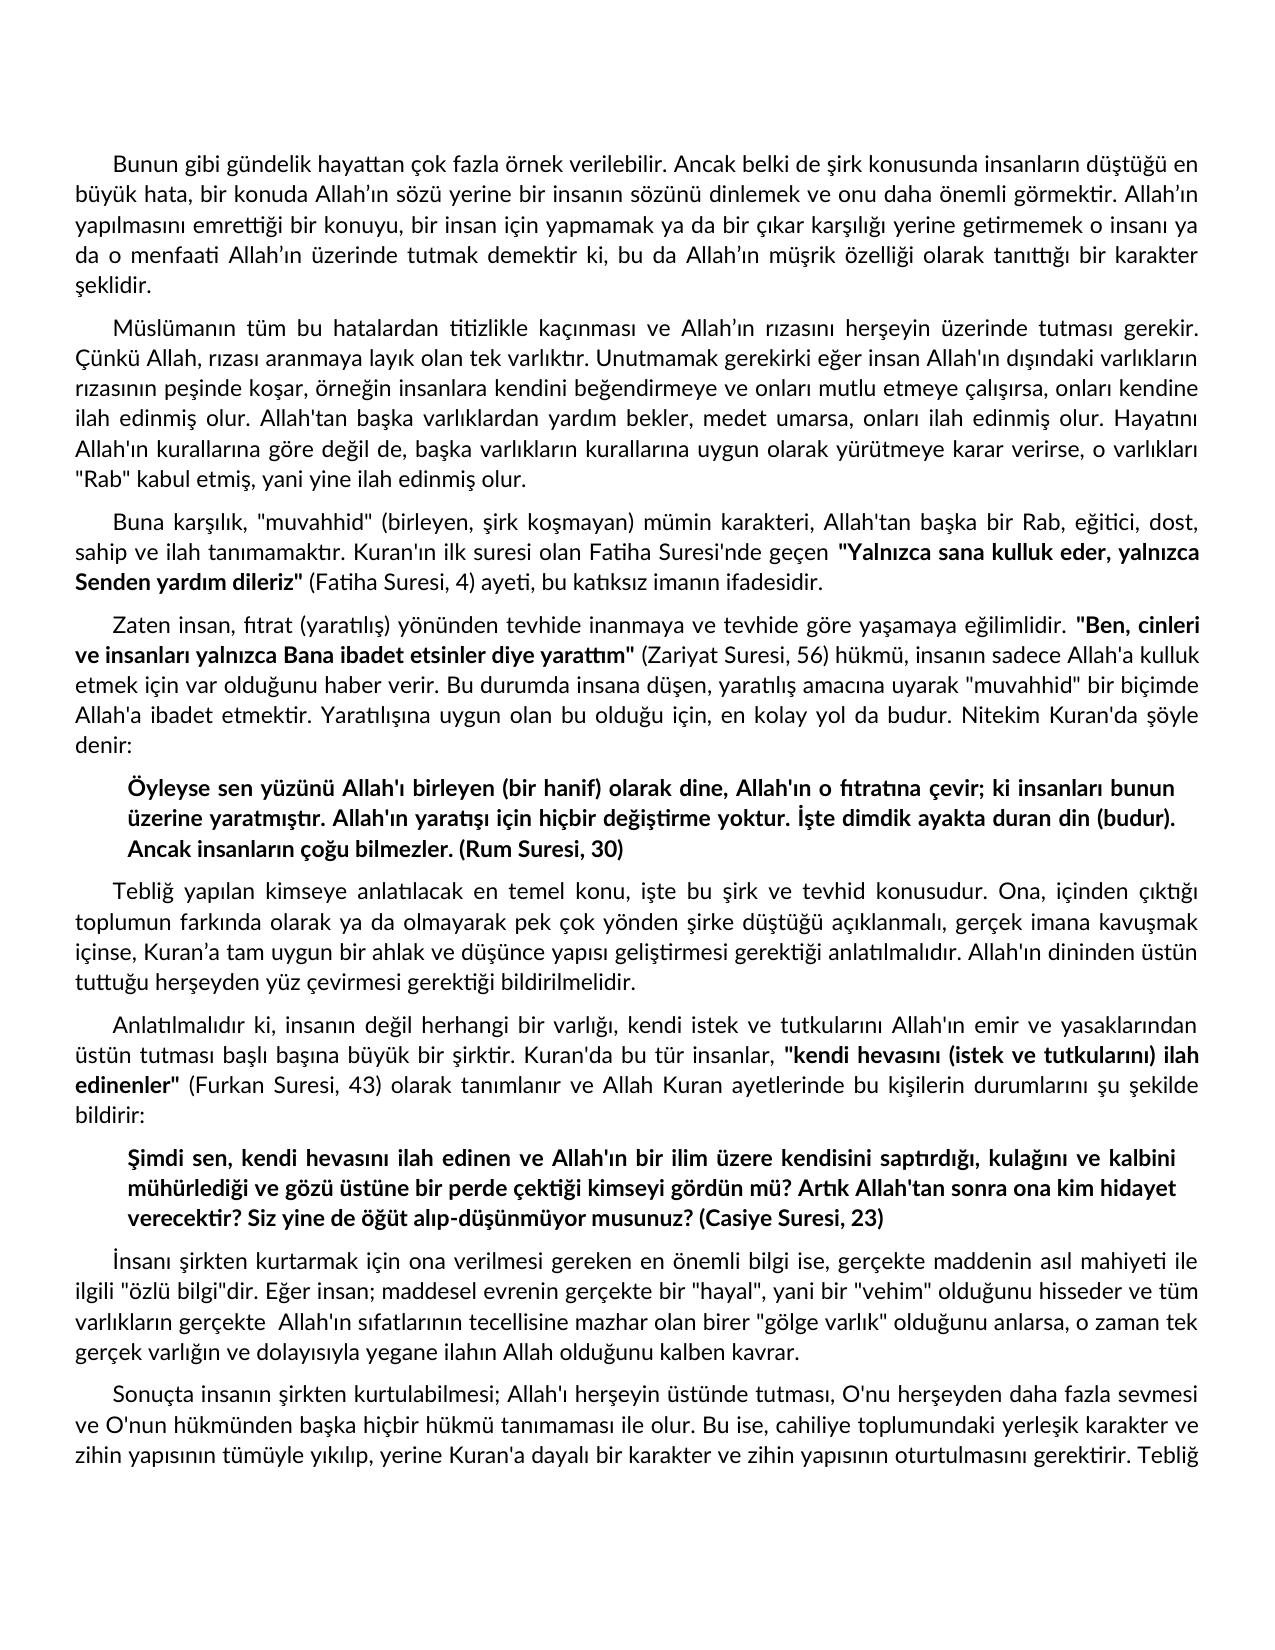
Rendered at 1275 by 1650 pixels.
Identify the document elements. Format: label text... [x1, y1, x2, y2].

text İnsanı şirkten kurtarmak için ona verilmesi gereken en önemli bilgi ise, gerçekte maddenin asıl mahiyeti ile ilgili "özlü bilgi"dir. Eğer insan; maddesel evrenin gerçekte bir "hayal", yani bir "vehim" olduğunu hisseder ve tüm varlıkların gerçekte Allah'ın sıfatlarının tecellisine mazhar olan birer "gölge varlık" olduğunu anlarsa, o zaman tek gerçek varlığın ve dolayısıyla yegane ilahın Allah olduğunu kalben kavrar. [75, 1247, 1200, 1365]
text Öyleyse sen yüzünü Allah'ı birleyen (bir hanif) olarak dine, Allah'ın o fıtratına çevir; ki insanları bunun üzerine yaratmıştır. Allah'ın yaratışı için hiçbir değiştirme yoktur. İşte dimdik ayakta duran din (budur). Ancak insanların çoğu bilmezler. (Rum Suresi, 30) [127, 774, 1177, 862]
text Şimdi sen, kendi hevasını ilah edinen ve Allah'ın bir ilim üzere kendisini saptırdığı, kulağını ve kalbini mühürlediği ve gözü üstüne bir perde çektiği kimseyi gördün mü? Artık Allah'tan sonra ona kim hidayet verecektir? Siz yine de öğüt alıp-düşünmüyor musunuz? (Casiye Suresi, 23) [127, 1144, 1177, 1232]
text Müslümanın tüm bu hatalardan titizlikle kaçınması ve Allah’ın rızasını herşeyin üzerinde tutması gerekir. Çünkü Allah, rızası aranmaya layık olan tek varlıktır. Unutmamak gerekirki eğer insan Allah'ın dışındaki varlıkların rızasının peşinde koşar, örneğin insanlara kendini beğendirmeye ve onları mutlu etmeye çalışırsa, onları kendine ilah edinmiş olur. Allah'tan başka varlıklardan yardım bekler, medet umarsa, onları ilah edinmiş olur. Hayatını Allah'ın kurallarına göre değil de, başka varlıkların kurallarına uygun olarak yürütmeye karar verirse, o varlıkları "Rab" kabul etmiş, yani yine ilah edinmiş olur. [75, 313, 1200, 492]
text Zaten insan, fıtrat (yaratılış) yönünden tevhide inanmaya ve tevhide göre yaşamaya eğilimlidir. "Ben, cinleri ve insanları yalnızca Bana ibadet etsinler diye yarattım" (Zariyat Suresi, 56) hükmü, insanın sadece Allah'a kulluk etmek için var olduğunu haber verir. Bu durumda insana düşen, yaratılış amacına uyarak "muvahhid" bir biçimde Allah'a ibadet etmektir. Yaratılışına uygun olan bu olduğu için, en kolay yol da budur. Nitekim Kuran'da şöyle denir: [75, 610, 1200, 759]
text Bunun gibi gündelik hayattan çok fazla örnek verilebilir. Ancak belki de şirk konusunda insanların düştüğü en büyük hata, bir konuda Allah’ın sözü yerine bir insanın sözünü dinlemek ve onu daha önemli görmektir. Allah’ın yapılmasını emrettiği bir konuyu, bir insan için yapmamak ya da bir çıkar karşılığı yerine getirmemek o insanı ya da o menfaati Allah’ın üzerinde tutmak demektir ki, bu da Allah’ın müşrik özelliği olarak tanıttığı bir karakter şeklidir. [75, 150, 1200, 298]
text Tebliğ yapılan kimseye anlatılacak en temel konu, işte bu şirk ve tevhid konusudur. Ona, içinden çıktığı toplumun farkında olarak ya da olmayarak pek çok yönden şirke düştüğü açıklanmalı, gerçek imana kavuşmak içinse, Kuran’a tam uygun bir ahlak ve düşünce yapısı geliştirmesi gerektiği anlatılmalıdır. Allah'ın dininden üstün tuttuğu herşeyden yüz çevirmesi gerektiği bildirilmelidir. [75, 877, 1200, 995]
text Sonuçta insanın şirkten kurtulabilmesi; Allah'ı herşeyin üstünde tutması, O'nu herşeyden daha fazla sevmesi ve O'nun hükmünden başka hiçbir hükmü tanımaması ile olur. Bu ise, cahiliye toplumundaki yerleşik karakter ve zihin yapısının tümüyle yıkılıp, yerine Kuran'a dayalı bir karakter ve zihin yapısının oturtulmasını gerektirir. Tebliğ [75, 1380, 1200, 1468]
text Anlatılmalıdır ki, insanın değil herhangi bir varlığı, kendi istek ve tutkularını Allah'ın emir ve yasaklarından üstün tutması başlı başına büyük bir şirktir. Kuran'da bu tür insanlar, "kendi hevasını (istek ve tutkularını) ilah edinenler" (Furkan Suresi, 43) olarak tanımlanır ve Allah Kuran ayetlerinde bu kişilerin durumlarını şu şekilde bildirir: [75, 1010, 1200, 1128]
text Buna karşılık, "muvahhid" (birleyen, şirk koşmayan) mümin karakteri, Allah'tan başka bir Rab, eğitici, dost, sahip ve ilah tanımamaktır. Kuran'ın ilk suresi olan Fatiha Suresi'nde geçen "Yalnızca sana kulluk eder, yalnızca Senden yardım dileriz" (Fatiha Suresi, 4) ayeti, bu katıksız imanın ifadesidir. [75, 507, 1200, 595]
